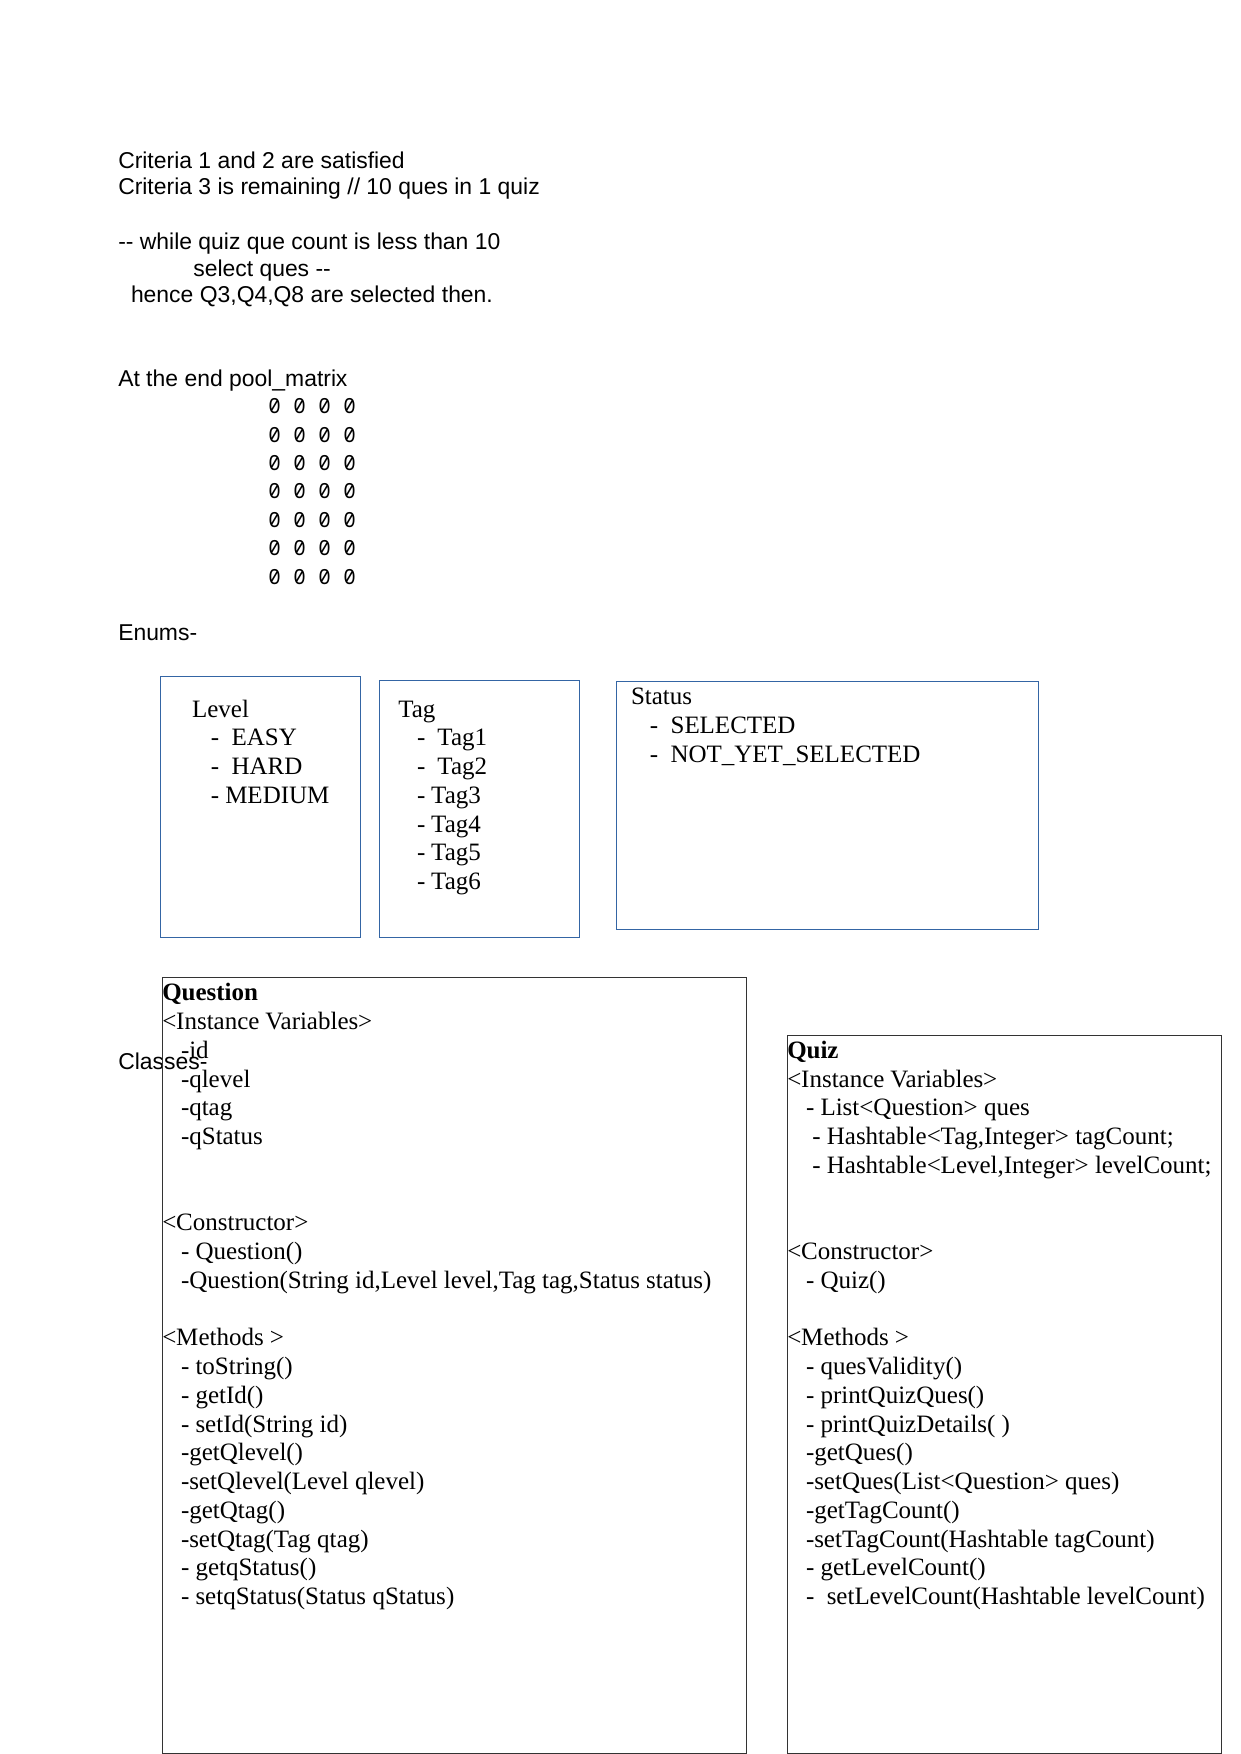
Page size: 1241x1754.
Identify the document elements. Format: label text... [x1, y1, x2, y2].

text 0 0 0 0 [118, 562, 1122, 590]
text At the end pool_matrix [118, 365, 1122, 391]
text Classes- [788, 1048, 1122, 1074]
text 0 0 0 0 [118, 505, 1122, 533]
text Classes- [163, 1048, 746, 1074]
text 0 0 0 0 [118, 477, 1122, 505]
text 0 0 0 0 [118, 420, 1122, 448]
text Classes- [118, 1048, 162, 1074]
text Enums- [118, 619, 1122, 645]
text hence Q3,Q4,Q8 are selected then. [118, 281, 1122, 307]
text -- while quiz que count is less than 10 [118, 228, 1122, 255]
text Criteria 1 and 2 are satisfied [118, 147, 1122, 173]
text 0 0 0 0 [118, 533, 1122, 562]
text 0 0 0 0 [118, 448, 1122, 477]
text 0 0 0 0 [118, 391, 1122, 420]
text select ques -- [118, 255, 1122, 281]
text Classes- [747, 1048, 787, 1074]
text Criteria 3 is remaining // 10 ques in 1 quiz [118, 173, 1122, 199]
